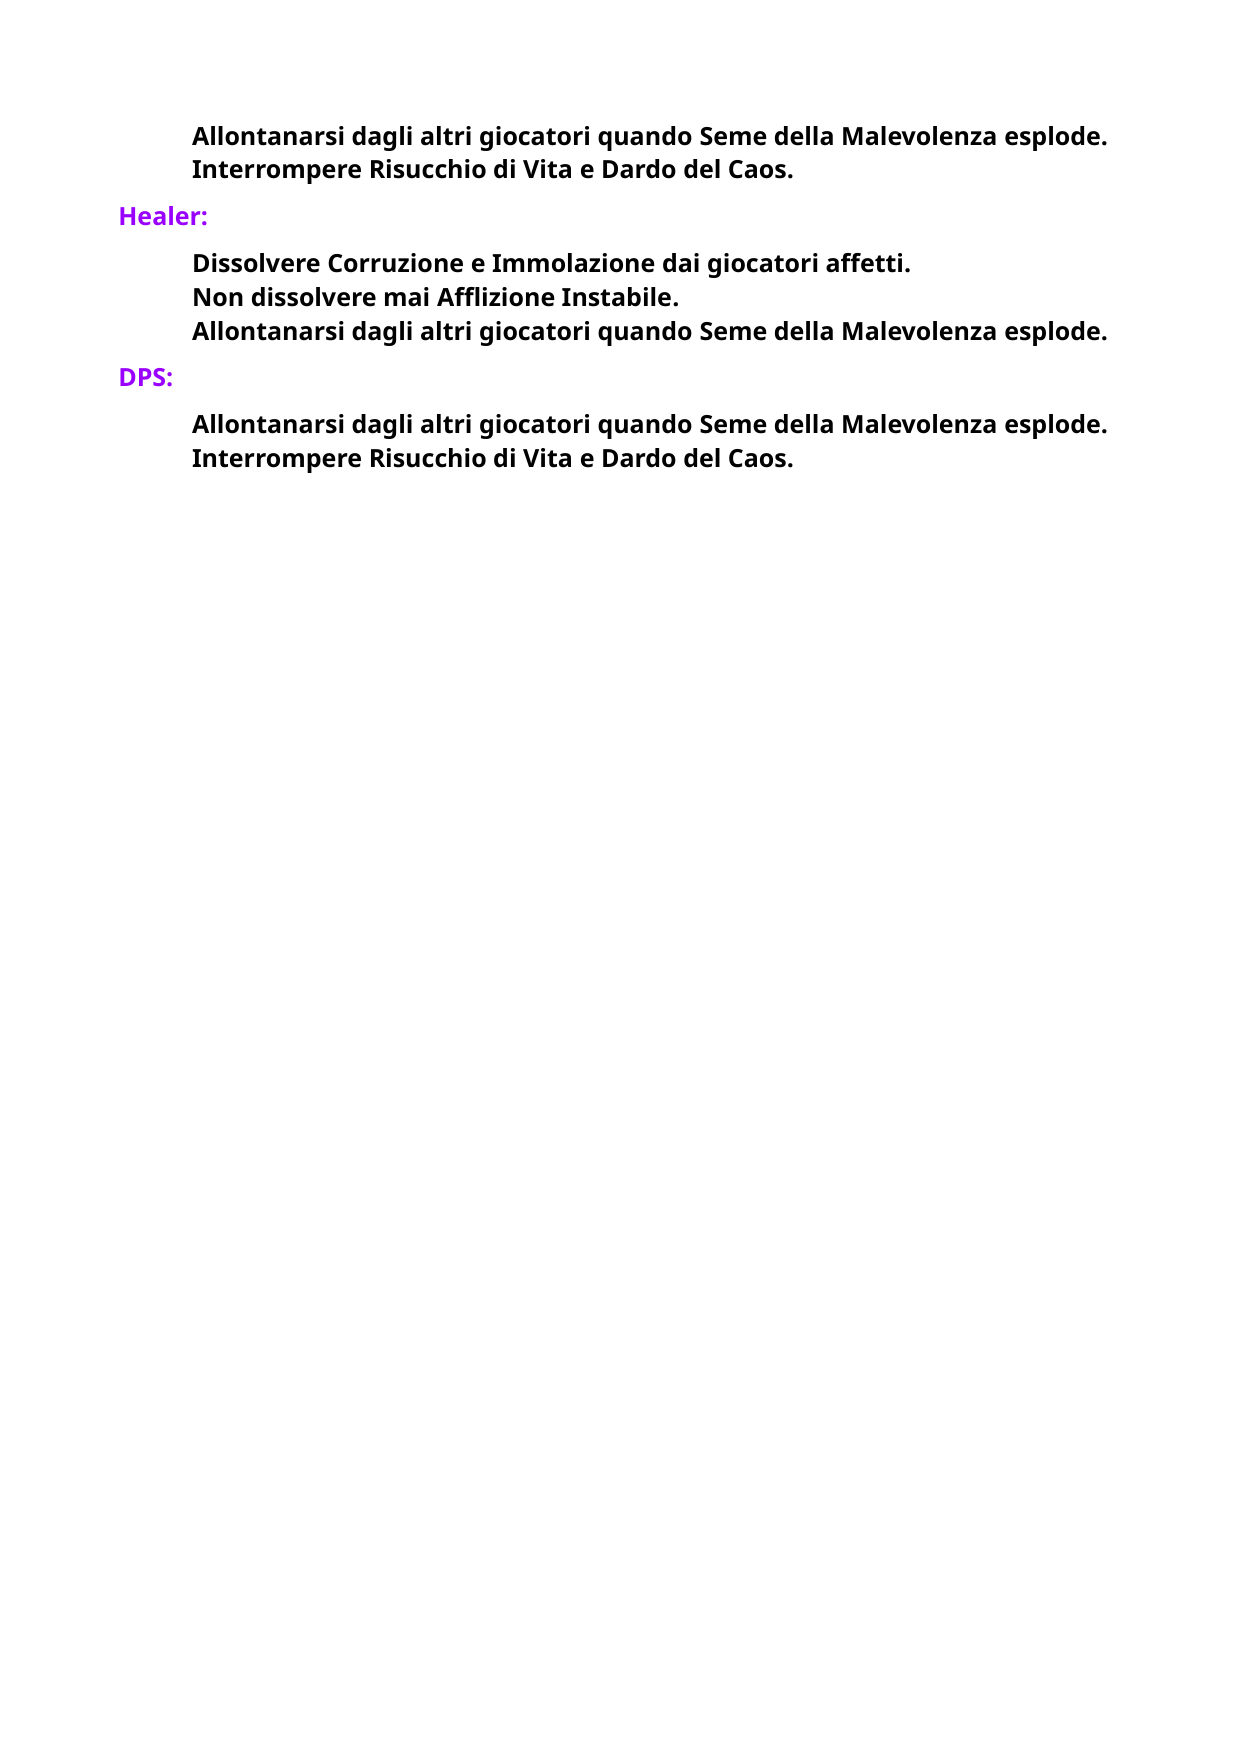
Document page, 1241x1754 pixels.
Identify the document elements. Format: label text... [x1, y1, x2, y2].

list Allontanarsi dagli altri giocatori quando Seme della Malevolenza esplode. [118, 313, 1122, 347]
list Dissolvere Corruzione e Immolazione dai giocatori affetti. [118, 245, 1122, 279]
list Allontanarsi dagli altri giocatori quando Seme della Malevolenza esplode. [118, 118, 1122, 152]
text Healer: [118, 199, 1122, 233]
list Allontanarsi dagli altri giocatori quando Seme della Malevolenza esplode. [118, 407, 1122, 441]
list Interrompere Risucchio di Vita e Dardo del Caos. [118, 152, 1122, 186]
list Non dissolvere mai Afflizione Instabile. [118, 279, 1122, 313]
list Interrompere Risucchio di Vita e Dardo del Caos. [118, 441, 1122, 475]
text DPS: [118, 360, 1122, 394]
